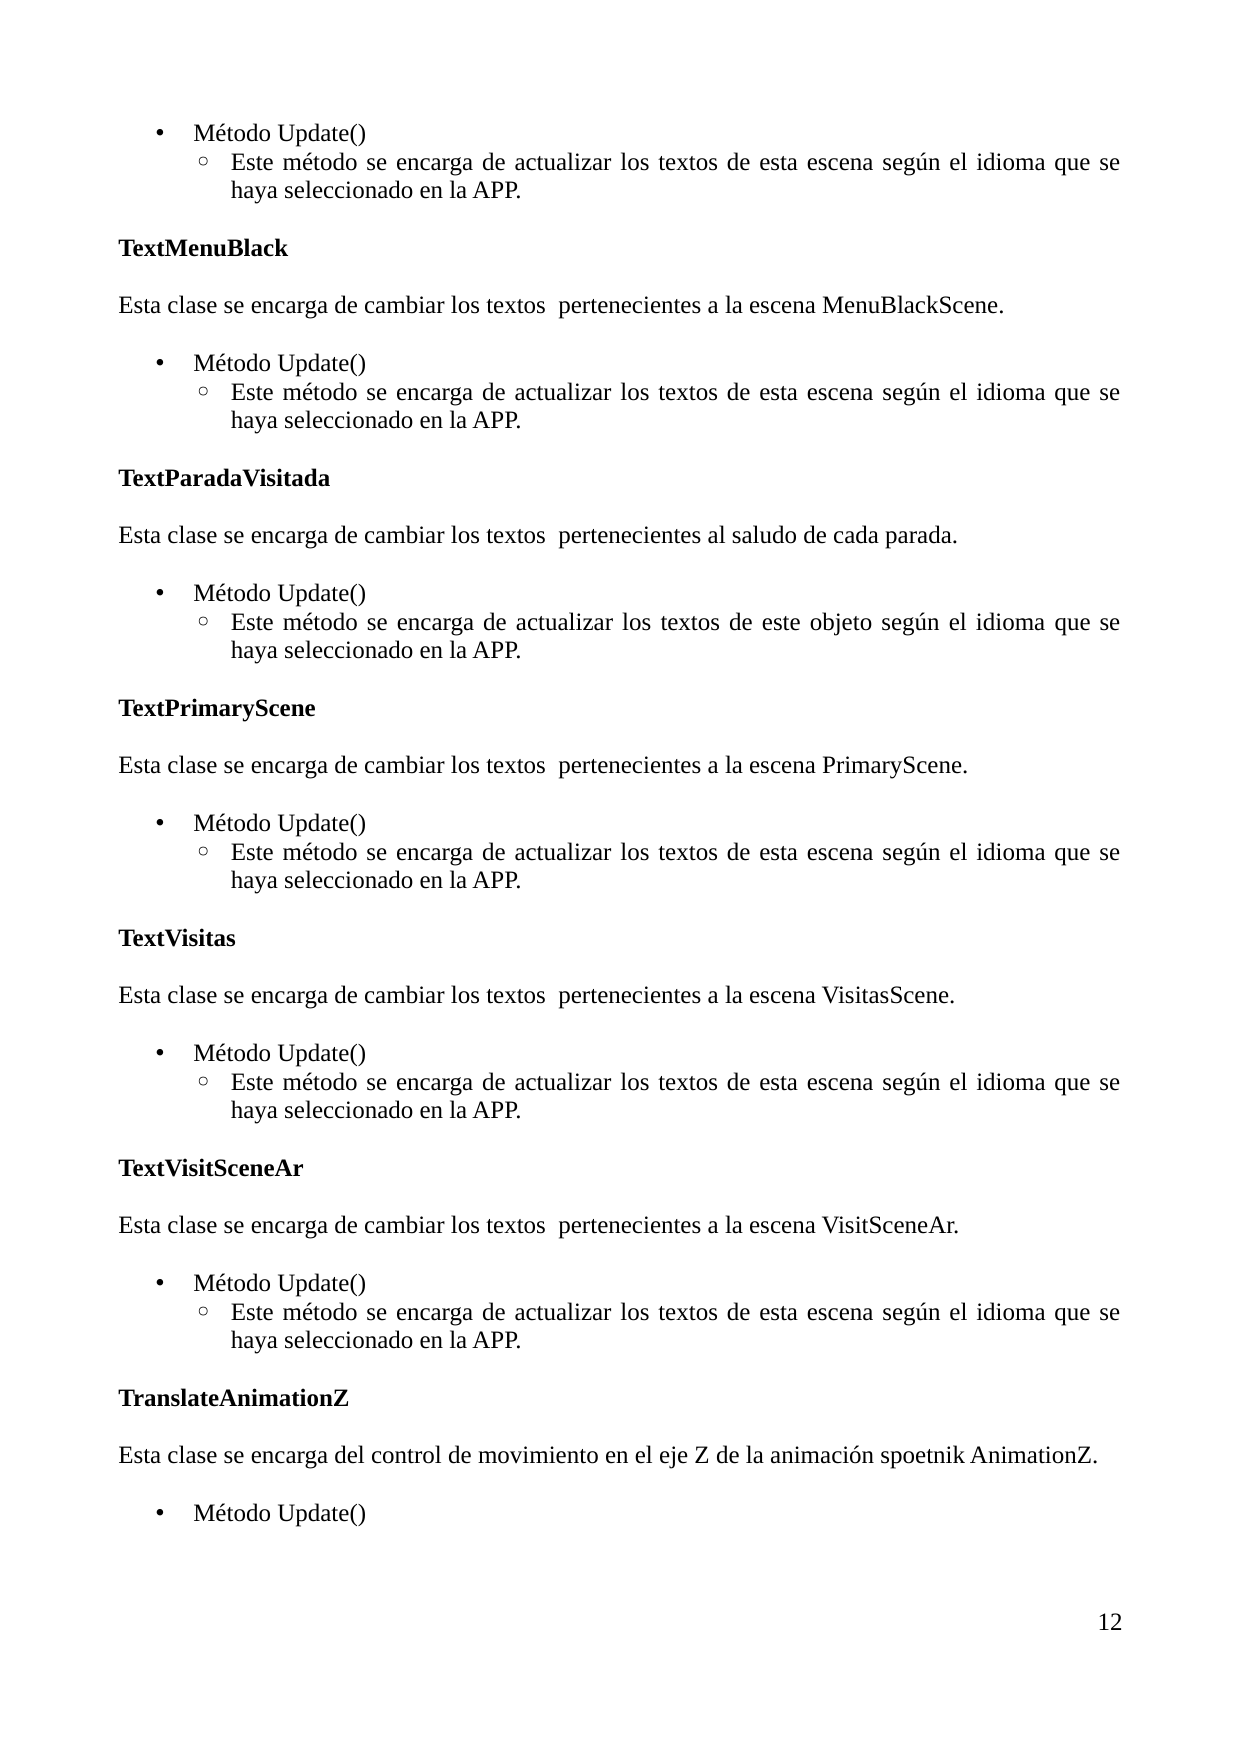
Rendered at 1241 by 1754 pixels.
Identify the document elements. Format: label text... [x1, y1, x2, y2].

list Método Update() [156, 118, 1122, 147]
text Esta clase se encarga de cambiar los textos pertenecientes a la escena VisitasScene. [118, 981, 1122, 1009]
text TextVisitSceneAr [118, 1153, 1122, 1182]
list Este método se encarga de actualizar los textos de esta escena según el idioma que se haya seleccionado en la APP. [193, 147, 1122, 204]
list Método Update() [156, 808, 1122, 837]
text Esta clase se encarga de cambiar los textos pertenecientes a la escena VisitSceneAr. [118, 1211, 1122, 1239]
list Método Update() [156, 1038, 1122, 1067]
text TextVisitas [118, 923, 1122, 952]
text Esta clase se encarga del control de movimiento en el eje Z de la animación spoetnik AnimationZ. [118, 1441, 1122, 1469]
list Método Update() [156, 348, 1122, 377]
text Esta clase se encarga de cambiar los textos pertenecientes a la escena MenuBlackScene. [118, 291, 1122, 319]
list Este método se encarga de actualizar los textos de esta escena según el idioma que se haya seleccionado en la APP. [193, 1067, 1122, 1124]
list Método Update() [156, 578, 1122, 607]
text TextMenuBlack [118, 233, 1122, 262]
list Este método se encarga de actualizar los textos de este objeto según el idioma que se haya seleccionado en la APP. [193, 607, 1122, 664]
text TranslateAnimationZ [118, 1383, 1122, 1412]
list Este método se encarga de actualizar los textos de esta escena según el idioma que se haya seleccionado en la APP. [193, 837, 1122, 894]
list Método Update() [156, 1498, 1122, 1527]
text TextPrimaryScene [118, 693, 1122, 722]
text Esta clase se encarga de cambiar los textos pertenecientes a la escena PrimaryScene. [118, 751, 1122, 779]
list Método Update() [156, 1268, 1122, 1297]
text TextParadaVisitada [118, 463, 1122, 492]
text Esta clase se encarga de cambiar los textos pertenecientes al saludo de cada parada. [118, 521, 1122, 549]
list Este método se encarga de actualizar los textos de esta escena según el idioma que se haya seleccionado en la APP. [193, 377, 1122, 434]
list Este método se encarga de actualizar los textos de esta escena según el idioma que se haya seleccionado en la APP. [193, 1297, 1122, 1354]
